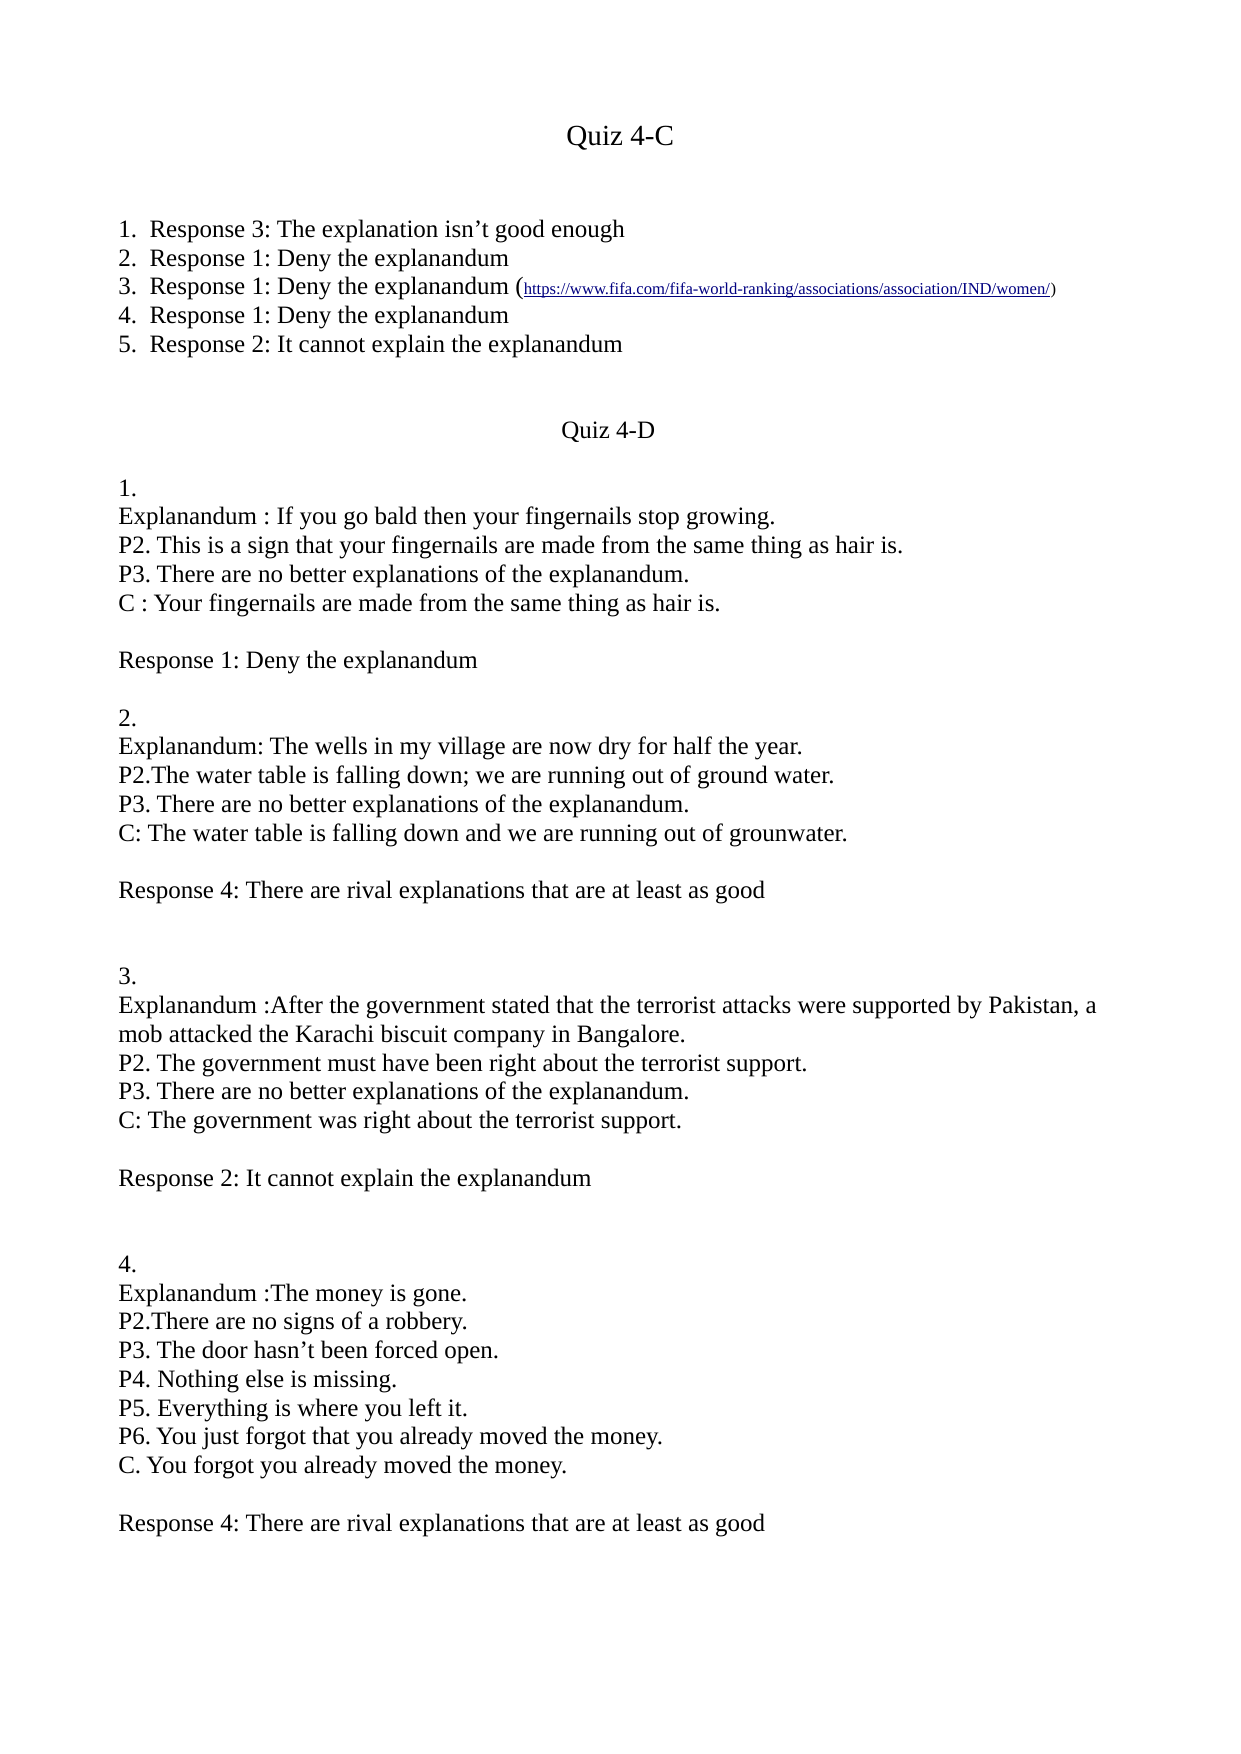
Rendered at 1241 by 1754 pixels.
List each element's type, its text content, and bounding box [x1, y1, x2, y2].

text 4. [118, 1249, 1122, 1278]
text P2.There are no signs of a robbery. [118, 1306, 1122, 1335]
text 1. [118, 473, 1122, 501]
text P2. The government must have been right about the terrorist support. [118, 1048, 1122, 1076]
text P2. This is a sign that your fingernails are made from the same thing as hair is. [118, 530, 1122, 559]
text Quiz 4-D [118, 415, 1122, 444]
text P2.The water table is falling down; we are running out of ground water. [118, 760, 1122, 789]
text 3. [118, 961, 1122, 990]
text P3. The door hasn’t been forced open. [118, 1335, 1122, 1364]
text P3. There are no better explanations of the explanandum. [118, 1076, 1122, 1105]
text C: The water table is falling down and we are running out of grounwater. [118, 818, 1122, 846]
text Explanandum :After the government stated that the terrorist attacks were supported by Pakistan, a mob attacked the Karachi biscuit company in Bangalore. [118, 990, 1122, 1048]
text 2. Response 1: Deny the explanandum [118, 243, 1122, 271]
text Response 4: There are rival explanations that are at least as good [118, 1508, 1122, 1536]
text Explanandum: The wells in my village are now dry for half the year. [118, 731, 1122, 760]
text P6. You just forgot that you already moved the money. [118, 1421, 1122, 1450]
text C : Your fingernails are made from the same thing as hair is. [118, 588, 1122, 616]
text Response 4: There are rival explanations that are at least as good [118, 875, 1122, 904]
text P4. Nothing else is missing. [118, 1364, 1122, 1393]
text Response 1: Deny the explanandum [118, 645, 1122, 674]
text 5. Response 2: It cannot explain the explanandum [118, 329, 1122, 358]
text Explanandum : If you go bald then your fingernails stop growing. [118, 501, 1122, 530]
text 1. Response 3: The explanation isn’t good enough [118, 214, 1122, 243]
text Response 2: It cannot explain the explanandum [118, 1163, 1122, 1191]
text 2. [118, 703, 1122, 731]
text P5. Everything is where you left it. [118, 1393, 1122, 1421]
text C: The government was right about the terrorist support. [118, 1105, 1122, 1134]
text C. You forgot you already moved the money. [118, 1450, 1122, 1479]
text 3. Response 1: Deny the explanandum (https://www.fifa.com/fifa-world-ranking/associations/association/IND/women/) [118, 271, 1122, 300]
text Quiz 4-C [118, 118, 1122, 152]
text 4. Response 1: Deny the explanandum [118, 300, 1122, 329]
text Explanandum :The money is gone. [118, 1278, 1122, 1306]
text P3. There are no better explanations of the explanandum. [118, 789, 1122, 818]
text P3. There are no better explanations of the explanandum. [118, 559, 1122, 588]
